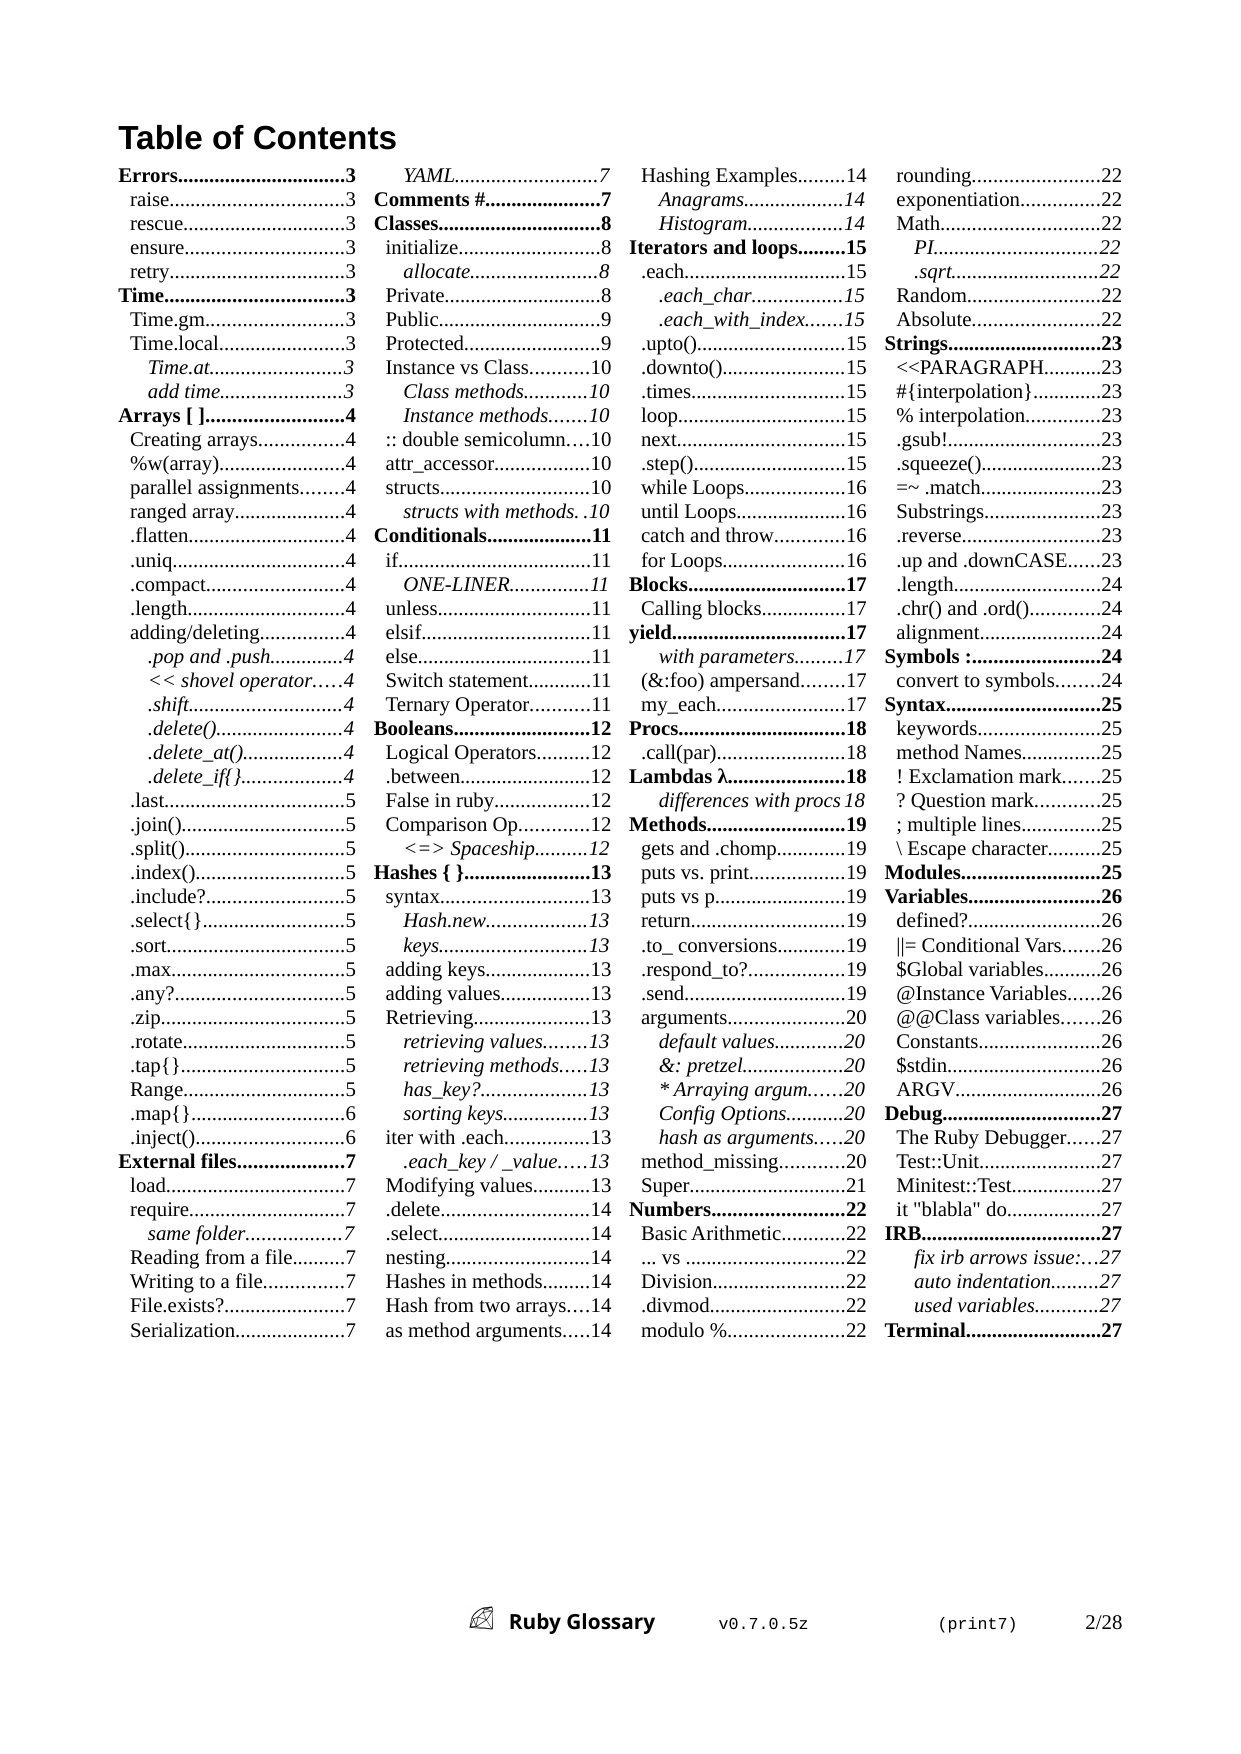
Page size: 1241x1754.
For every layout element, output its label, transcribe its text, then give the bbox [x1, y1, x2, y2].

text iter with .each 13 [385, 1125, 611, 1149]
text .tap{} 5 [130, 1053, 356, 1077]
text same folder 7 [148, 1221, 356, 1245]
text .flatten 4 [130, 523, 356, 547]
text sorting keys 13 [403, 1101, 611, 1125]
text Instance methods 10 [403, 403, 611, 427]
text .up and .downCASE 23 [896, 547, 1122, 572]
text Basic Arithmetic 22 [641, 1221, 867, 1245]
text Config Options 20 [658, 1101, 867, 1125]
text .chr() and .ord() 24 [896, 596, 1122, 620]
text next 15 [641, 427, 867, 451]
text Symbols : 24 [884, 644, 1122, 668]
text .gsub! 23 [896, 427, 1122, 451]
text Calling blocks 17 [641, 596, 867, 620]
text adding/deleting 4 [130, 620, 356, 644]
text catch and throw 16 [641, 523, 867, 547]
text .index() 5 [130, 860, 356, 884]
text yield 17 [629, 620, 867, 644]
text $stdin 26 [896, 1053, 1122, 1077]
text Methods 19 [629, 812, 867, 836]
text .to_ conversions 19 [641, 932, 867, 957]
text :: double semicolumn 10 [385, 427, 611, 451]
text Absolute 22 [896, 307, 1122, 331]
text .each_with_index 15 [658, 307, 867, 331]
text Creating arrays 4 [130, 427, 356, 451]
text .step() 15 [641, 451, 867, 475]
text ? Question mark 25 [896, 788, 1122, 812]
text Debug 27 [884, 1101, 1122, 1125]
text .zip 5 [130, 1005, 356, 1029]
text .delete 14 [385, 1197, 611, 1221]
text Instance vs Class 10 [385, 355, 611, 379]
text Hashes in methods 14 [385, 1269, 611, 1293]
text .upto() 15 [641, 331, 867, 355]
text return 19 [641, 908, 867, 932]
text structs with methods 10 [403, 499, 611, 523]
text Retrieving 13 [385, 1005, 611, 1029]
text Modifying values 13 [385, 1173, 611, 1197]
text .sqrt 22 [914, 259, 1122, 283]
text .between 12 [385, 764, 611, 788]
text Comparison Op 12 [385, 812, 611, 836]
text Time.at 3 [148, 355, 356, 379]
text * Arraying argum 20 [658, 1077, 867, 1101]
text retrieving values 13 [403, 1029, 611, 1053]
text Ternary Operator 11 [385, 692, 611, 716]
text .each 15 [641, 259, 867, 283]
text .pop and .push 4 [148, 644, 356, 668]
text alignment 24 [896, 620, 1122, 644]
text Constants 26 [896, 1029, 1122, 1053]
text @@Class variables 26 [896, 1005, 1122, 1029]
text Time.gm 3 [130, 307, 356, 331]
text gets and .chomp 19 [641, 836, 867, 860]
text .select 14 [385, 1221, 611, 1245]
text .max 5 [130, 957, 356, 981]
text elsif 11 [385, 620, 611, 644]
text YAML 7 [403, 162, 611, 187]
text <=> Spaceship 12 [403, 836, 611, 860]
text require 7 [130, 1197, 356, 1221]
text fix irb arrows issue: 27 [914, 1245, 1122, 1269]
text raise 3 [130, 187, 356, 211]
text unless 11 [385, 596, 611, 620]
text #{interpolation} 23 [896, 379, 1122, 403]
text Procs 18 [629, 716, 867, 740]
text until Loops 16 [641, 499, 867, 523]
text .respond_to? 19 [641, 957, 867, 981]
text Booleans 12 [373, 716, 611, 740]
text method_missing 20 [641, 1149, 867, 1173]
text Protected 9 [385, 331, 611, 355]
text .each_key / _value 13 [403, 1149, 611, 1173]
text as method arguments 14 [385, 1317, 611, 1342]
text Math 22 [896, 211, 1122, 235]
text ONE-LINER 11 [403, 572, 611, 596]
text puts vs p 19 [641, 884, 867, 908]
text The Ruby Debugger 27 [896, 1125, 1122, 1149]
text &: pretzel 20 [658, 1053, 867, 1077]
text hash as arguments 20 [658, 1125, 867, 1149]
text .last 5 [130, 788, 356, 812]
text .each_char 15 [658, 283, 867, 307]
text Public 9 [385, 307, 611, 331]
text arguments 20 [641, 1005, 867, 1029]
text Test::Unit 27 [896, 1149, 1122, 1173]
text =~ .match 23 [896, 475, 1122, 499]
text .length 24 [896, 572, 1122, 596]
text .map{} 6 [130, 1101, 356, 1125]
text Private 8 [385, 283, 611, 307]
text Modules 25 [884, 860, 1122, 884]
text .squeeze() 23 [896, 451, 1122, 475]
text .sort 5 [130, 932, 356, 957]
text else 11 [385, 644, 611, 668]
text .rotate 5 [130, 1029, 356, 1053]
text .uniq 4 [130, 547, 356, 572]
text Hashing Examples 14 [641, 162, 867, 187]
text Division 22 [641, 1269, 867, 1293]
picture [467, 1605, 493, 1630]
text << shovel operator 4 [148, 668, 356, 692]
text keywords 25 [896, 716, 1122, 740]
text Lambdas λ 18 [629, 764, 867, 788]
text Writing to a file 7 [130, 1269, 356, 1293]
text .inject() 6 [130, 1125, 356, 1149]
text modulo % 22 [641, 1317, 867, 1342]
text Reading from a file 7 [130, 1245, 356, 1269]
text retry 3 [130, 259, 356, 283]
text defined? 26 [896, 908, 1122, 932]
text Minitest::Test 27 [896, 1173, 1122, 1197]
text .send 19 [641, 981, 867, 1005]
text File.exists? 7 [130, 1293, 356, 1317]
text my_each 17 [641, 692, 867, 716]
text .downto() 15 [641, 355, 867, 379]
text .divmod 22 [641, 1293, 867, 1317]
text puts vs. print 19 [641, 860, 867, 884]
text .delete() 4 [148, 716, 356, 740]
text Hash.new 13 [403, 908, 611, 932]
text if 11 [385, 547, 611, 572]
text adding values 13 [385, 981, 611, 1005]
text Range 5 [130, 1077, 356, 1101]
text adding keys 13 [385, 957, 611, 981]
text exponentiation 22 [896, 187, 1122, 211]
text False in ruby 12 [385, 788, 611, 812]
text Numbers 22 [629, 1197, 867, 1221]
text allocate 8 [403, 259, 611, 283]
text \ Escape character 25 [896, 836, 1122, 860]
text Logical Operators 12 [385, 740, 611, 764]
text Time.local 3 [130, 331, 356, 355]
text Switch statement 11 [385, 668, 611, 692]
text Iterators and loops 15 [629, 235, 867, 259]
text .reverse 23 [896, 523, 1122, 547]
text .shift 4 [148, 692, 356, 716]
text while Loops 16 [641, 475, 867, 499]
text with parameters 17 [658, 644, 867, 668]
text used variables 27 [914, 1293, 1122, 1317]
text Blocks 17 [629, 572, 867, 596]
text %w(array) 4 [130, 451, 356, 475]
text Errors 3 [118, 162, 356, 187]
text initialize 8 [385, 235, 611, 259]
text Hash from two arrays 14 [385, 1293, 611, 1317]
text .any? 5 [130, 981, 356, 1005]
text default values 20 [658, 1029, 867, 1053]
text ARGV 26 [896, 1077, 1122, 1101]
text differences with procs 18 [658, 788, 867, 812]
text Random 22 [896, 283, 1122, 307]
text syntax 13 [385, 884, 611, 908]
text .length 4 [130, 596, 356, 620]
text rounding 22 [896, 162, 1122, 187]
text Hashes { } 13 [373, 860, 611, 884]
text Strings 23 [884, 331, 1122, 355]
text Conditionals 11 [373, 523, 611, 547]
text .times 15 [641, 379, 867, 403]
text Syntax 25 [884, 692, 1122, 716]
text method Names 25 [896, 740, 1122, 764]
text rescue 3 [130, 211, 356, 235]
text retrieving methods 13 [403, 1053, 611, 1077]
text Variables 26 [884, 884, 1122, 908]
subtitle Table of Contents [118, 118, 1122, 157]
text Anagrams 14 [658, 187, 867, 211]
text structs 10 [385, 475, 611, 499]
text .compact 4 [130, 572, 356, 596]
text has_key? 13 [403, 1077, 611, 1101]
text Time 3 [118, 283, 356, 307]
text attr_accessor 10 [385, 451, 611, 475]
text .select{} 5 [130, 908, 356, 932]
text .split() 5 [130, 836, 356, 860]
text .include? 5 [130, 884, 356, 908]
text <<PARAGRAPH 23 [896, 355, 1122, 379]
text .delete_if{} 4 [148, 764, 356, 788]
text Histogram 14 [658, 211, 867, 235]
text ; multiple lines 25 [896, 812, 1122, 836]
text ranged array 4 [130, 499, 356, 523]
text convert to symbols 24 [896, 668, 1122, 692]
text Serialization 7 [130, 1317, 356, 1342]
text Super 21 [641, 1173, 867, 1197]
text loop 15 [641, 403, 867, 427]
text load 7 [130, 1173, 356, 1197]
text PI 22 [914, 235, 1122, 259]
text for Loops 16 [641, 547, 867, 572]
text auto indentation 27 [914, 1269, 1122, 1293]
text .call(par) 18 [641, 740, 867, 764]
text Terminal 27 [884, 1317, 1122, 1342]
text ensure 3 [130, 235, 356, 259]
text nesting 14 [385, 1245, 611, 1269]
text it "blabla" do 27 [896, 1197, 1122, 1221]
text ||= Conditional Vars 26 [896, 932, 1122, 957]
text .join() 5 [130, 812, 356, 836]
text (&:foo) ampersand 17 [641, 668, 867, 692]
text $Global variables 26 [896, 957, 1122, 981]
text Classes 8 [373, 211, 611, 235]
text ! Exclamation mark 25 [896, 764, 1122, 788]
text External files 7 [118, 1149, 356, 1173]
text add time 3 [148, 379, 356, 403]
text Substrings 23 [896, 499, 1122, 523]
text Class methods 10 [403, 379, 611, 403]
text Comments # 7 [373, 187, 611, 211]
text Arrays [ ] 4 [118, 403, 356, 427]
text IRB 27 [884, 1221, 1122, 1245]
text ... vs .. 22 [641, 1245, 867, 1269]
text @Instance Variables 26 [896, 981, 1122, 1005]
text % interpolation 23 [896, 403, 1122, 427]
text .delete_at() 4 [148, 740, 356, 764]
text parallel assignments 4 [130, 475, 356, 499]
text keys 13 [403, 932, 611, 957]
